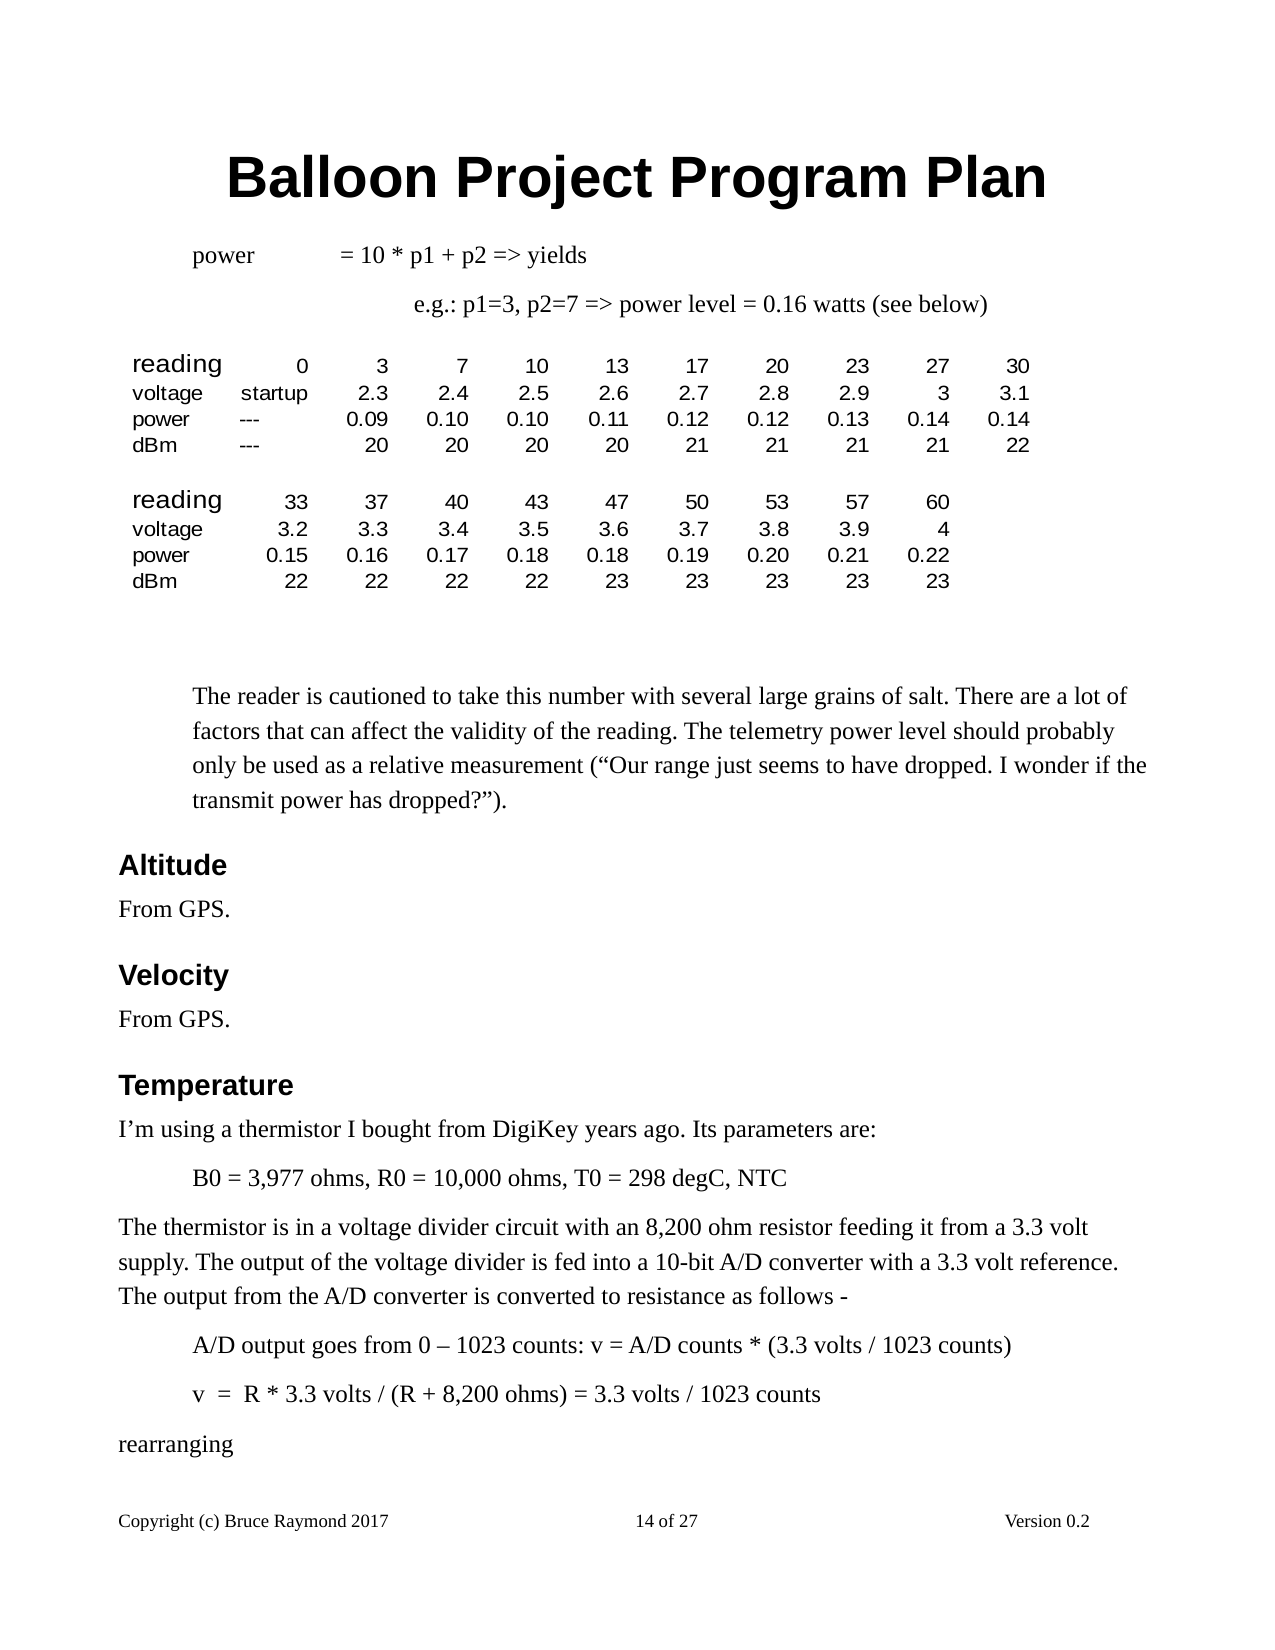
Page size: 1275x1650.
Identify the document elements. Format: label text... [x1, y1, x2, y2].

text The reader is cautioned to take this number with several large grains of salt. There are a lot of factors that can affect the validity of the reading. The telemetry power level should probably only be used as a relative measurement (“Our range just seems to have dropped. I wonder if the transmit power has dropped?”). [192, 681, 1157, 813]
text I’m using a thermistor I bought from DigiKey years ago. Its parameters are: [118, 1114, 1157, 1143]
subtitle Altitude [118, 848, 1157, 882]
text v = R * 3.3 volts / (R + 8,200 ohms) = 3.3 volts / 1023 counts [118, 1379, 1157, 1408]
text e.g.: p1=3, p2=7 => power level = 0.16 watts (see below) [192, 289, 1157, 317]
text power = 10 * p1 + p2 => yields [192, 240, 1157, 268]
text From GPS. [118, 1004, 1157, 1033]
text B0 = 3,977 ohms, R0 = 10,000 ohms, T0 = 298 degC, NTC [118, 1163, 1157, 1192]
text A/D output goes from 0 – 1023 counts: v = A/D counts * (3.3 volts / 1023 counts) [192, 1331, 1157, 1359]
text rearranging [118, 1429, 1157, 1457]
subtitle Temperature [118, 1068, 1157, 1102]
text The thermistor is in a voltage divider circuit with an 8,200 ohm resistor feeding it from a 3.3 volt supply. The output of the voltage divider is fed into a 10-bit A/D converter with a 3.3 volt reference. The output from the A/D converter is converted to resistance as follows - [118, 1212, 1157, 1310]
subtitle Velocity [118, 958, 1157, 992]
text From GPS. [118, 894, 1157, 923]
